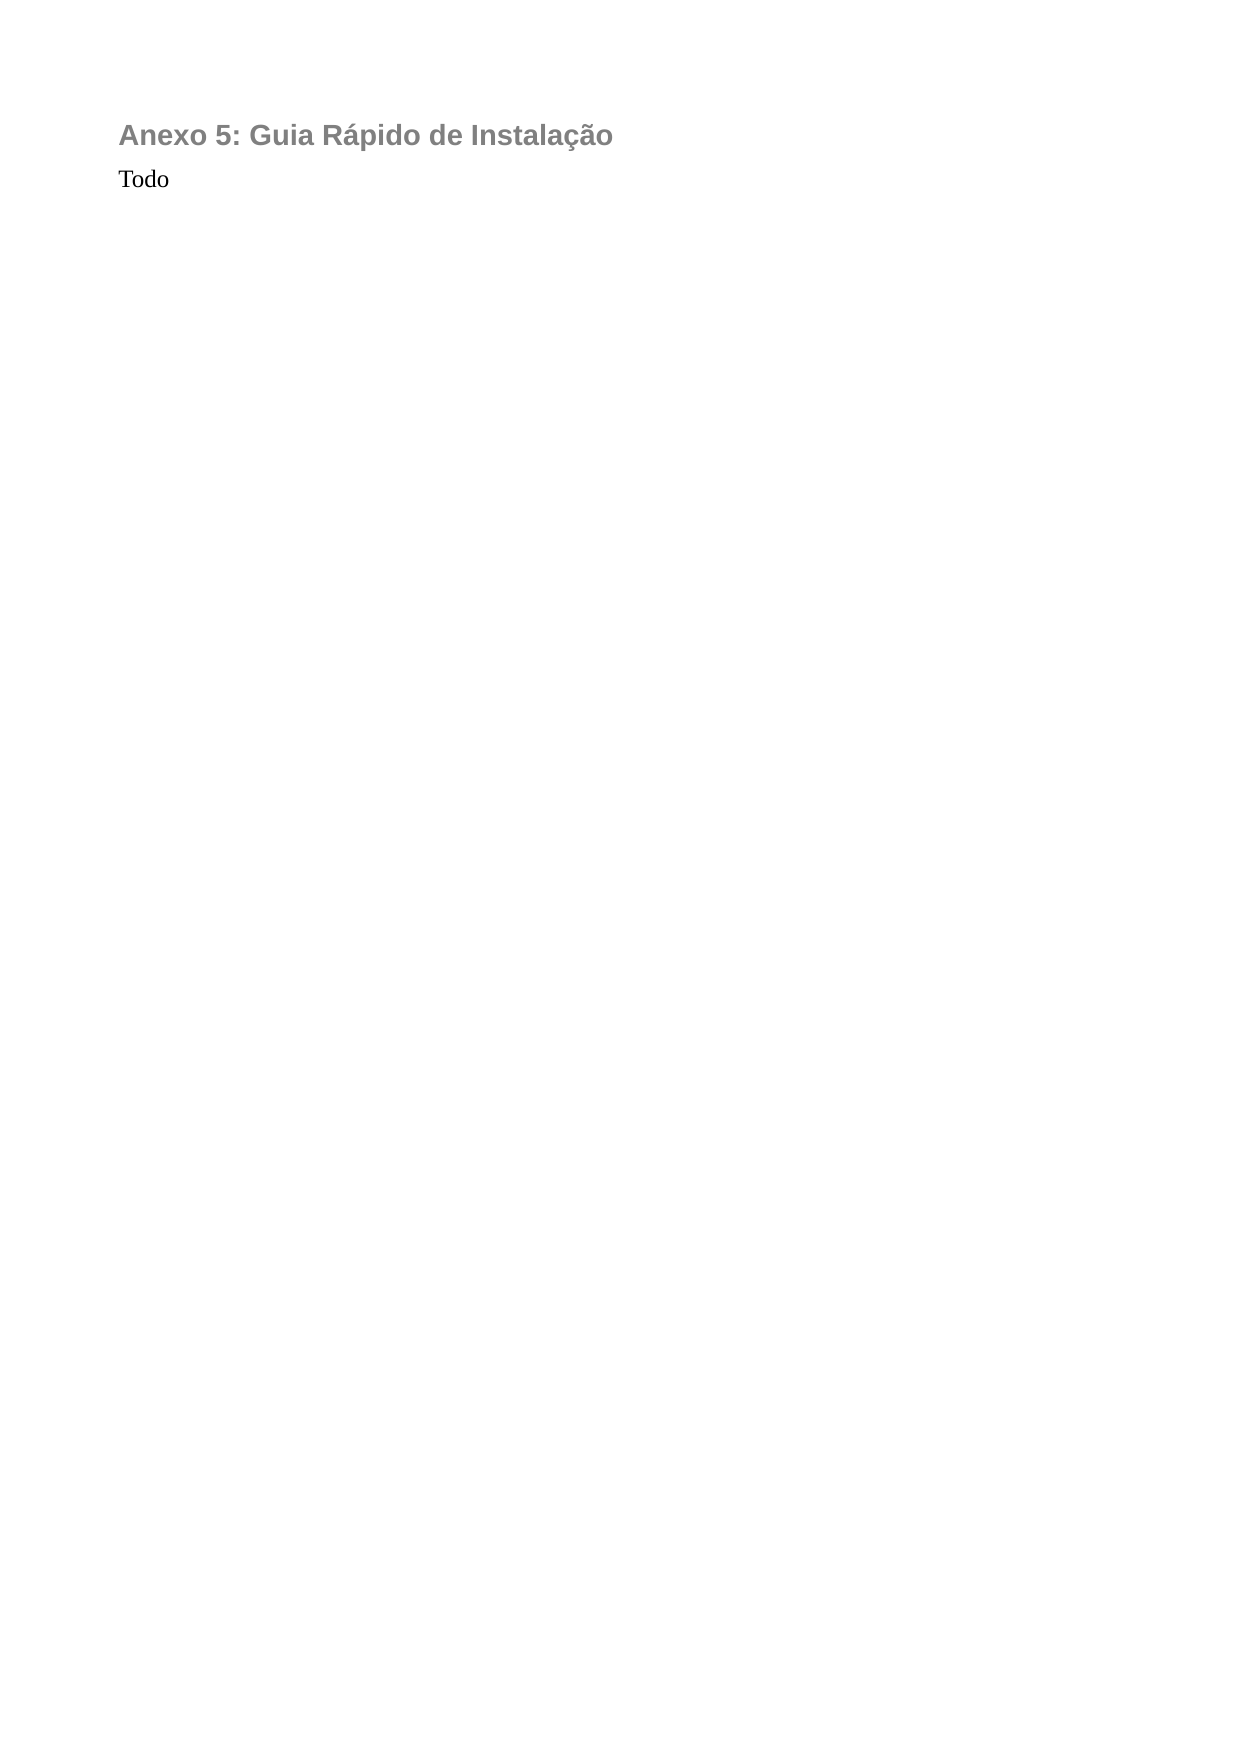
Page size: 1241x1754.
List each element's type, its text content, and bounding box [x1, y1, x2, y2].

subtitle Anexo 5: Guia Rápido de Instalação [118, 118, 1122, 152]
text Todo [118, 164, 1122, 193]
